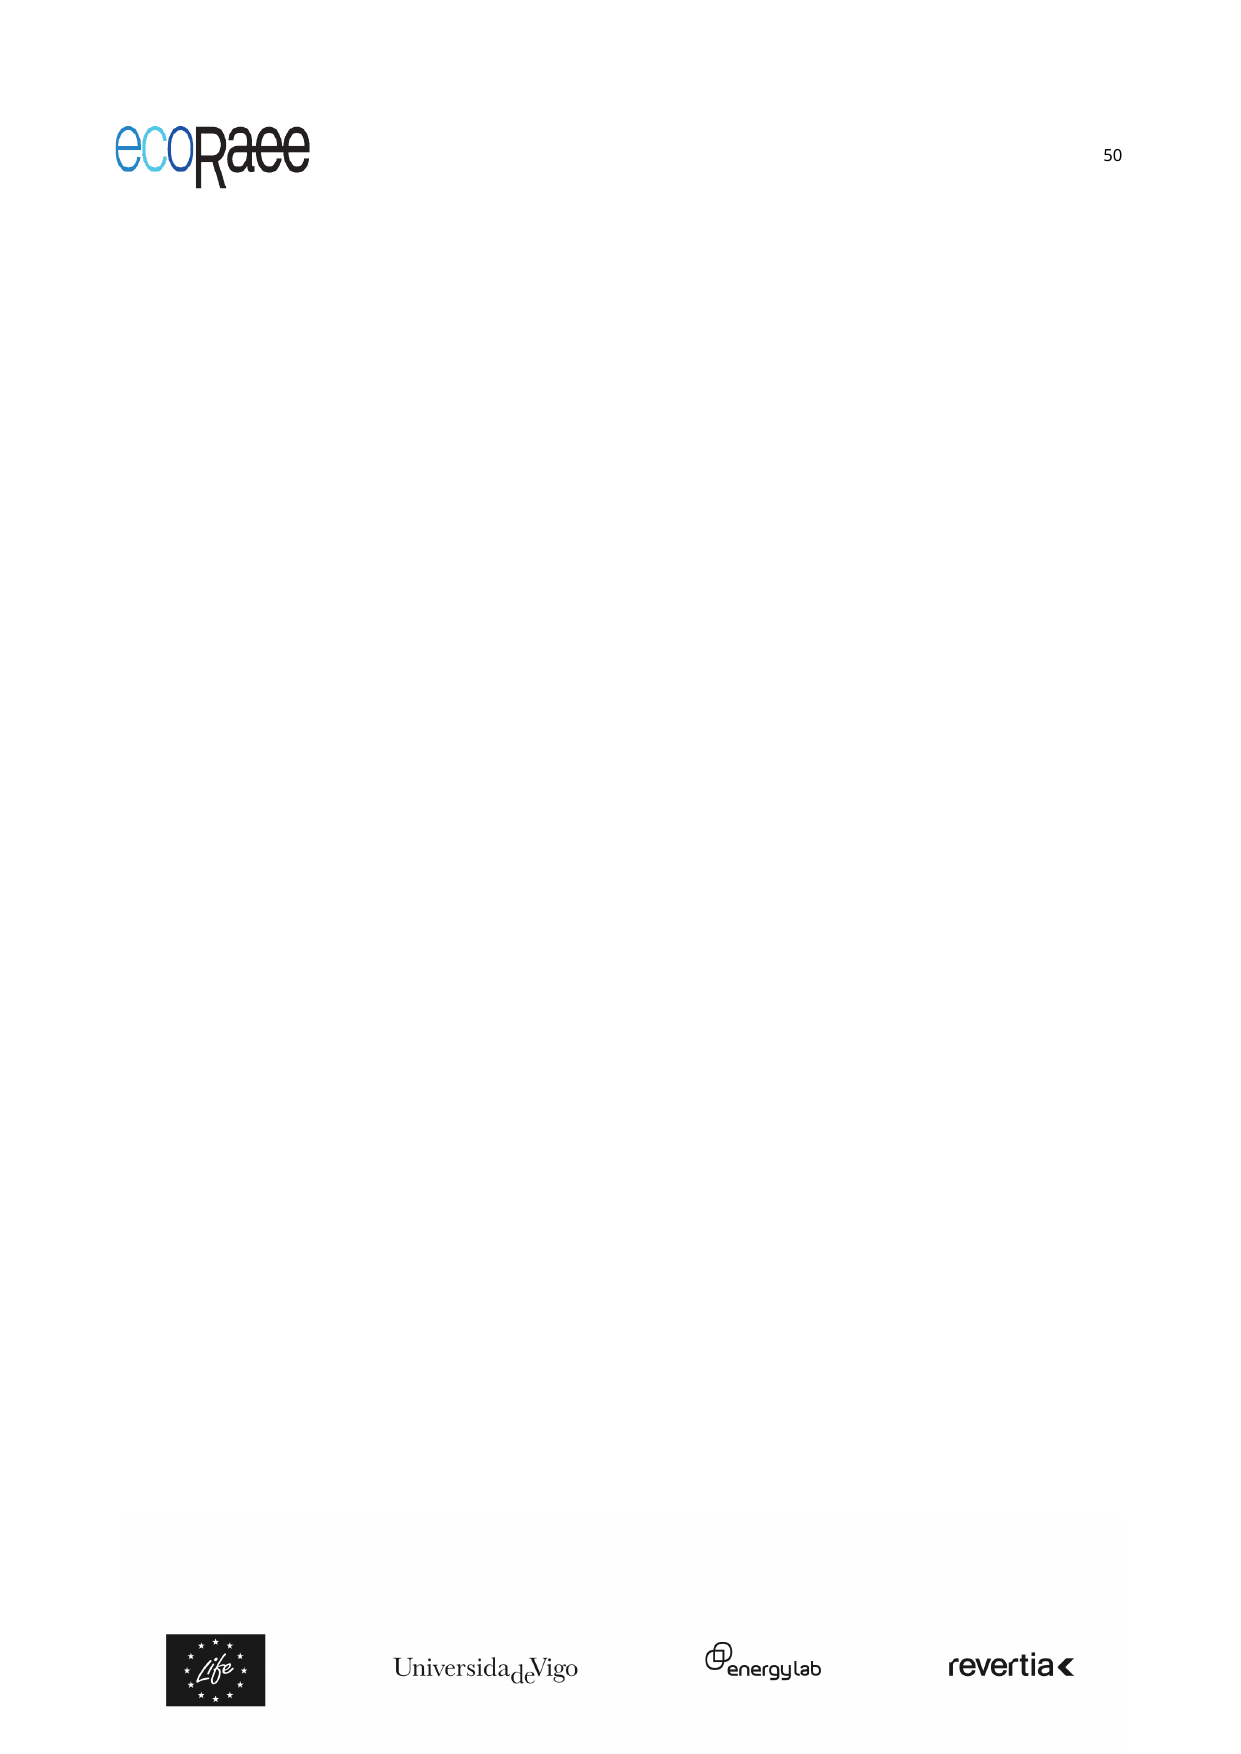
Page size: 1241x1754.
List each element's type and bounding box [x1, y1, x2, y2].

picture [114, 124, 311, 190]
picture [118, 1514, 1123, 1754]
